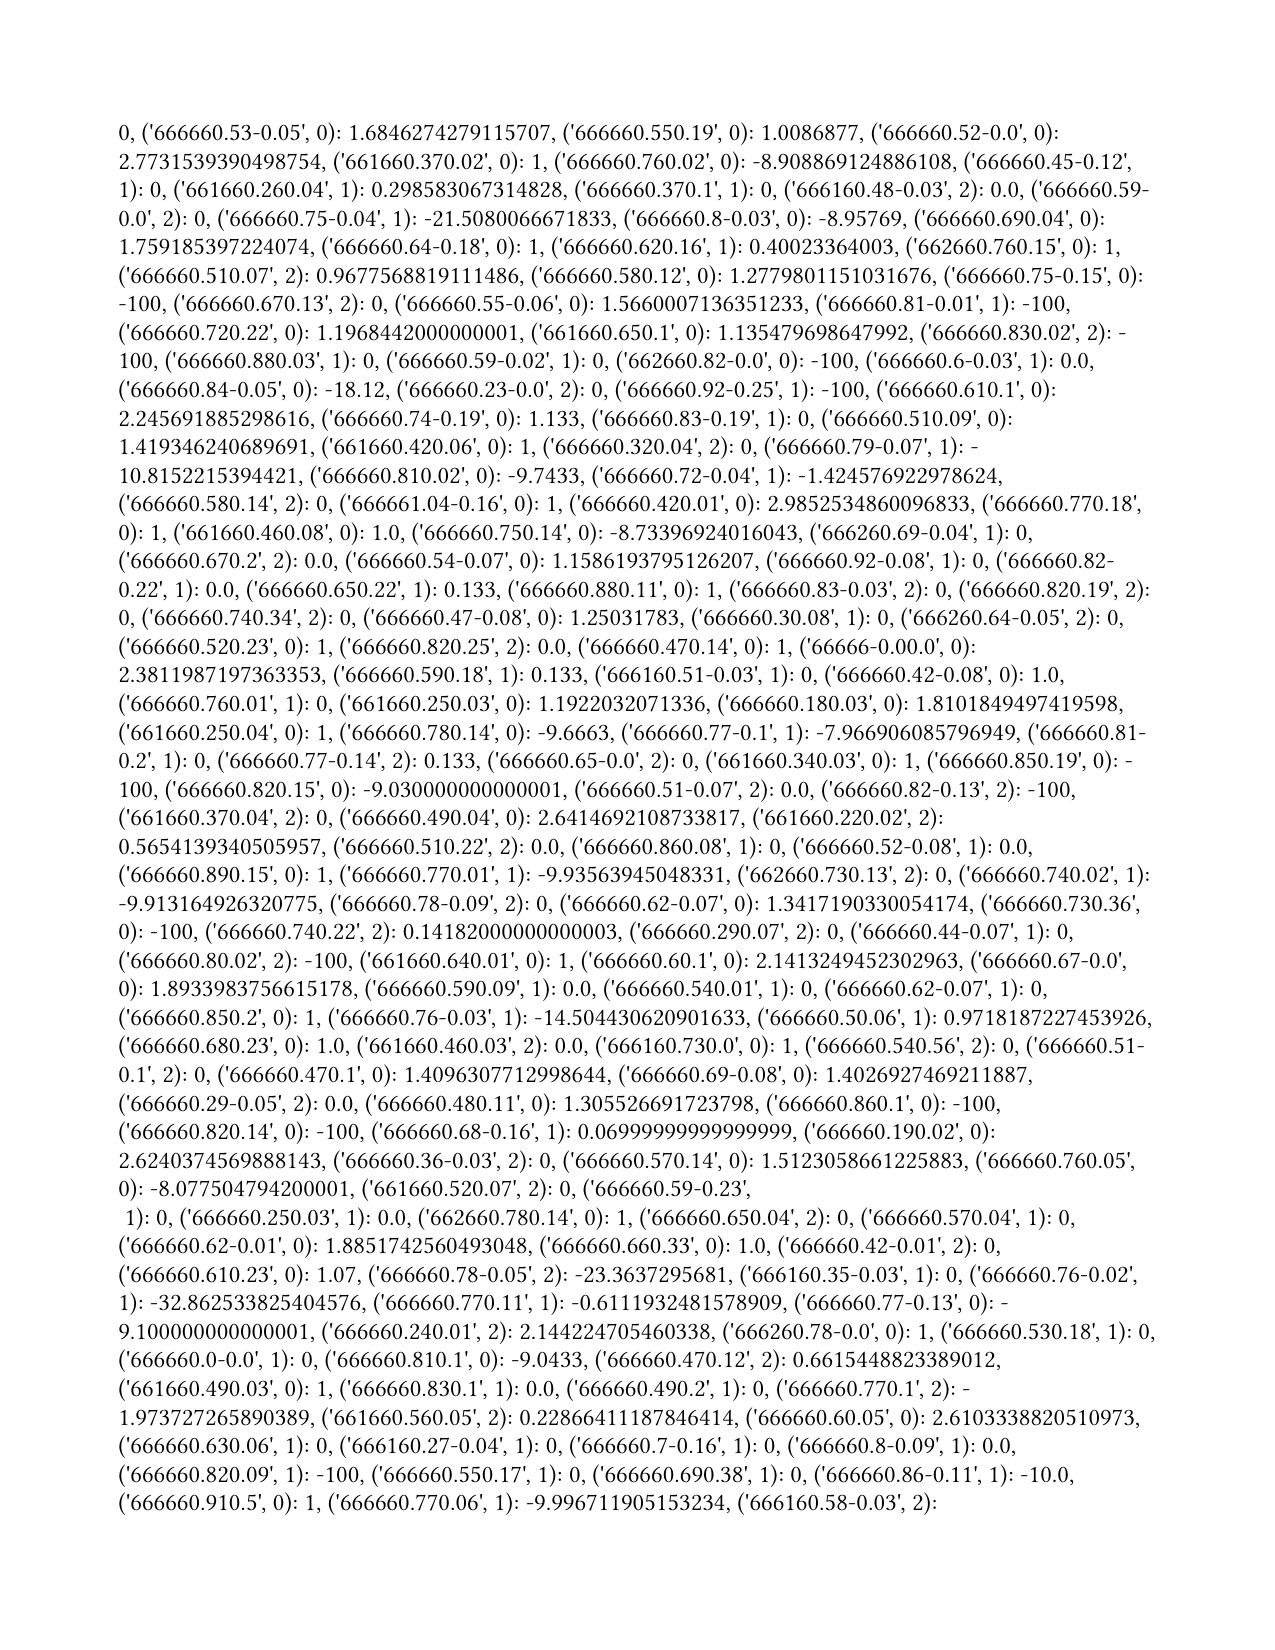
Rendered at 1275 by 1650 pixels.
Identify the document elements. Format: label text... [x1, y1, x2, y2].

text 1): 0, ('666660.250.03', 1): 0.0, ('662660.780.14', 0): 1, ('666660.650.04', 2): 0, ('666660.570.04', 1): 0, ('666660.62-0.01', 0): 1.8851742560493048, ('666660.660.33', 0): 1.0, ('666660.42-0.01', 2): 0, ('666660.610.23', 0): 1.07, ('666660.78-0.05', 2): -23.3637295681, ('666160.35-0.03', 1): 0, ('666660.76-0.02', 1): -32.862533825404576, ('666660.770.11', 1): -0.6111932481578909, ('666660.77-0.13', 0): -9.100000000000001, ('666660.240.01', 2): 2.144224705460338, ('666260.78-0.0', 0): 1, ('666660.530.18', 1): 0, ('666660.0-0.0', 1): 0, ('666660.810.1', 0): -9.0433, ('666660.470.12', 2): 0.6615448823389012, ('661660.490.03', 0): 1, ('666660.830.1', 1): 0.0, ('666660.490.2', 1): 0, ('666660.770.1', 2): -1.973727265890389, ('661660.560.05', 2): 0.22866411187846414, ('666660.60.05', 0): 2.6103338820510973, ('666660.630.06', 1): 0, ('666160.27-0.04', 1): 0, ('666660.7-0.16', 1): 0, ('666660.8-0.09', 1): 0.0, ('666660.820.09', 1): -100, ('666660.550.17', 1): 0, ('666660.690.38', 1): 0, ('666660.86-0.11', 1): -10.0, ('666660.910.5', 0): 1, ('666660.770.06', 1): -9.996711905153234, ('666160.58-0.03', 2): [118, 1203, 1157, 1517]
text 0, ('666660.53-0.05', 0): 1.6846274279115707, ('666660.550.19', 0): 1.0086877, ('666660.52-0.0', 0): 2.7731539390498754, ('661660.370.02', 0): 1, ('666660.760.02', 0): -8.908869124886108, ('666660.45-0.12', 1): 0, ('661660.260.04', 1): 0.298583067314828, ('666660.370.1', 1): 0, ('666160.48-0.03', 2): 0.0, ('666660.59-0.0', 2): 0, ('666660.75-0.04', 1): -21.5080066671833, ('666660.8-0.03', 0): -8.95769, ('666660.690.04', 0): 1.759185397224074, ('666660.64-0.18', 0): 1, ('666660.620.16', 1): 0.40023364003, ('662660.760.15', 0): 1, ('666660.510.07', 2): 0.9677568819111486, ('666660.580.12', 0): 1.2779801151031676, ('666660.75-0.15', 0): -100, ('666660.670.13', 2): 0, ('666660.55-0.06', 0): 1.5660007136351233, ('666660.81-0.01', 1): -100, ('666660.720.22', 0): 1.1968442000000001, ('661660.650.1', 0): 1.135479698647992, ('666660.830.02', 2): -100, ('666660.880.03', 1): 0, ('666660.59-0.02', 1): 0, ('662660.82-0.0', 0): -100, ('666660.6-0.03', 1): 0.0, ('666660.84-0.05', 0): -18.12, ('666660.23-0.0', 2): 0, ('666660.92-0.25', 1): -100, ('666660.610.1', 0): 2.245691885298616, ('666660.74-0.19', 0): 1.133, ('666660.83-0.19', 1): 0, ('666660.510.09', 0): 1.419346240689691, ('661660.420.06', 0): 1, ('666660.320.04', 2): 0, ('666660.79-0.07', 1): -10.8152215394421, ('666660.810.02', 0): -9.7433, ('666660.72-0.04', 1): -1.424576922978624, ('666660.580.14', 2): 0, ('666661.04-0.16', 0): 1, ('666660.420.01', 0): 2.9852534860096833, ('666660.770.18', 0): 1, ('661660.460.08', 0): 1.0, ('666660.750.14', 0): -8.73396924016043, ('666260.69-0.04', 1): 0, ('666660.670.2', 2): 0.0, ('666660.54-0.07', 0): 1.1586193795126207, ('666660.92-0.08', 1): 0, ('666660.82-0.22', 1): 0.0, ('666660.650.22', 1): 0.133, ('666660.880.11', 0): 1, ('666660.83-0.03', 2): 0, ('666660.820.19', 2): 0, ('666660.740.34', 2): 0, ('666660.47-0.08', 0): 1.25031783, ('666660.30.08', 1): 0, ('666260.64-0.05', 2): 0, ('666660.520.23', 0): 1, ('666660.820.25', 2): 0.0, ('666660.470.14', 0): 1, ('66666-0.00.0', 0): 2.3811987197363353, ('666660.590.18', 1): 0.133, ('666160.51-0.03', 1): 0, ('666660.42-0.08', 0): 1.0, ('666660.760.01', 1): 0, ('661660.250.03', 0): 1.1922032071336, ('666660.180.03', 0): 1.8101849497419598, ('661660.250.04', 0): 1, ('666660.780.14', 0): -9.6663, ('666660.77-0.1', 1): -7.966906085796949, ('666660.81-0.2', 1): 0, ('666660.77-0.14', 2): 0.133, ('666660.65-0.0', 2): 0, ('661660.340.03', 0): 1, ('666660.850.19', 0): -100, ('666660.820.15', 0): -9.030000000000001, ('666660.51-0.07', 2): 0.0, ('666660.82-0.13', 2): -100, ('661660.370.04', 2): 0, ('666660.490.04', 0): 2.6414692108733817, ('661660.220.02', 2): 0.5654139340505957, ('666660.510.22', 2): 0.0, ('666660.860.08', 1): 0, ('666660.52-0.08', 1): 0.0, ('666660.890.15', 0): 1, ('666660.770.01', 1): -9.93563945048331, ('662660.730.13', 2): 0, ('666660.740.02', 1): -9.913164926320775, ('666660.78-0.09', 2): 0, ('666660.62-0.07', 0): 1.3417190330054174, ('666660.730.36', 0): -100, ('666660.740.22', 2): 0.14182000000000003, ('666660.290.07', 2): 0, ('666660.44-0.07', 1): 0, ('666660.80.02', 2): -100, ('661660.640.01', 0): 1, ('666660.60.1', 0): 2.1413249452302963, ('666660.67-0.0', 0): 1.8933983756615178, ('666660.590.09', 1): 0.0, ('666660.540.01', 1): 0, ('666660.62-0.07', 1): 0, ('666660.850.2', 0): 1, ('666660.76-0.03', 1): -14.504430620901633, ('666660.50.06', 1): 0.9718187227453926, ('666660.680.23', 0): 1.0, ('661660.460.03', 2): 0.0, ('666160.730.0', 0): 1, ('666660.540.56', 2): 0, ('666660.51-0.1', 2): 0, ('666660.470.1', 0): 1.4096307712998644, ('666660.69-0.08', 0): 1.4026927469211887, ('666660.29-0.05', 2): 0.0, ('666660.480.11', 0): 1.305526691723798, ('666660.860.1', 0): -100, ('666660.820.14', 0): -100, ('666660.68-0.16', 1): 0.06999999999999999, ('666660.190.02', 0): 2.6240374569888143, ('666660.36-0.03', 2): 0, ('666660.570.14', 0): 1.5123058661225883, ('666660.760.05', 0): -8.077504794200001, ('661660.520.07', 2): 0, ('666660.59-0.23', [118, 118, 1157, 1203]
